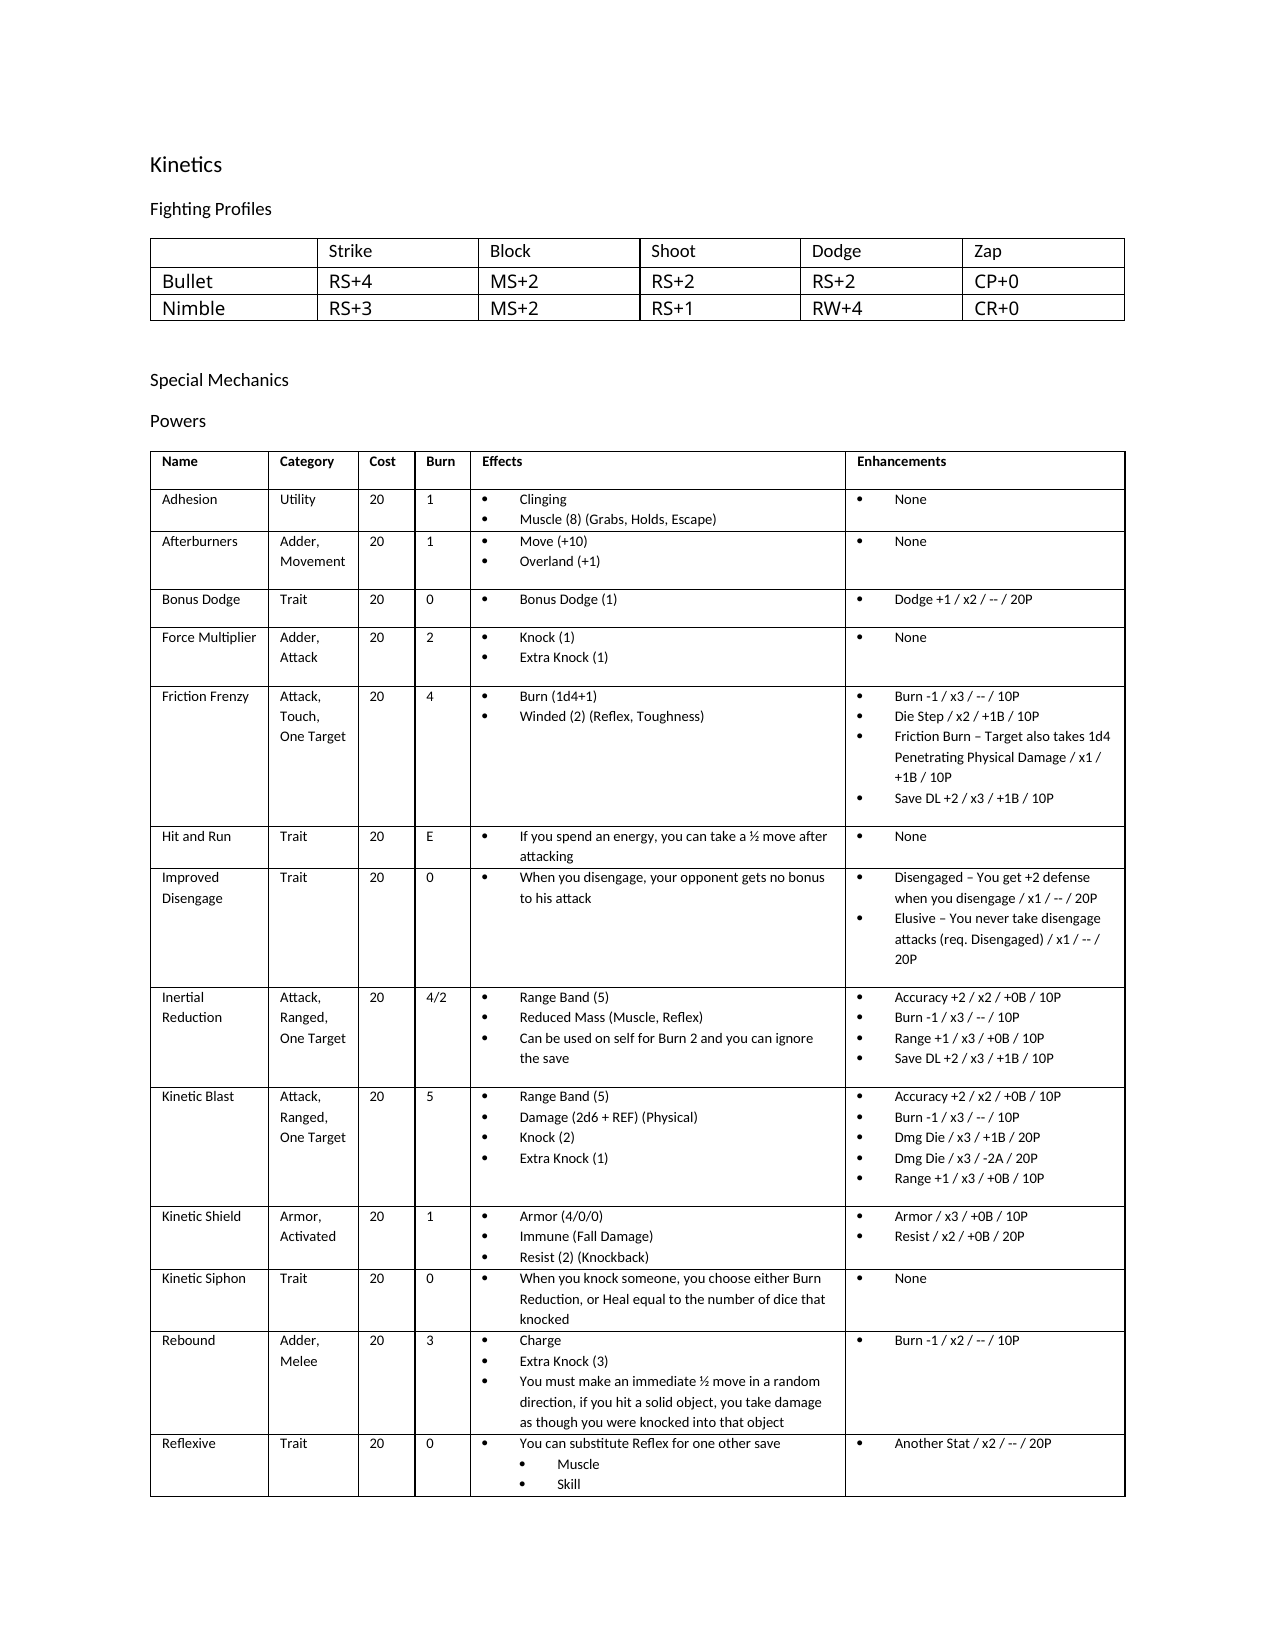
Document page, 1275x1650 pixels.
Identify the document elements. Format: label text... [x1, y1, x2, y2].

table_cell CP+0 [963, 268, 1124, 294]
table_cell Accuracy +2 / x2 / +0B / 10P Burn -1 / x3 / -- / 10P Range +1 / x3 / +0B / 10P Save DL +2 / x3 / +1B / 10P [846, 988, 1124, 1087]
table_cell None [846, 827, 1124, 868]
table_header Effects [471, 452, 845, 489]
text Special Mechanics [150, 368, 1125, 391]
table_cell Dodge +1 / x2 / -- / 20P [846, 590, 1124, 627]
table_header Block [479, 239, 639, 267]
table_cell Range Band (5) Damage (2d6 + REF) (Physical) Knock (2) Extra Knock (1) [471, 1088, 845, 1206]
table_cell Improved Disengage [151, 869, 268, 987]
table_cell RS+1 [641, 295, 800, 320]
table_cell CR+0 [963, 295, 1124, 320]
table_cell When you knock someone, you choose either Burn Reduction, or Heal equal to the number of dice that knocked [471, 1270, 845, 1331]
table_cell Adder, Movement [269, 532, 358, 589]
table_header Name [151, 452, 268, 489]
table_cell None [846, 628, 1124, 686]
table_cell Adder, Attack [269, 628, 358, 686]
table_cell Hit and Run [151, 827, 268, 868]
text Fighting Profiles [150, 197, 1125, 220]
table_header [151, 239, 317, 267]
table_header Strike [318, 239, 478, 267]
table_cell You can substitute Reflex for one other save Muscle Skill Toughness [471, 1435, 845, 1496]
table_header Burn [416, 452, 470, 489]
table_cell 0 [416, 1270, 470, 1331]
table_cell Charge Extra Knock (3) You must make an immediate ½ move in a random direction, if you hit a solid object, you take damage as though you were knocked into that object [471, 1332, 845, 1434]
table_cell RS+2 [801, 268, 962, 294]
table_cell Another Stat / x2 / -- / 20P [846, 1435, 1124, 1496]
table_cell 20 [359, 532, 414, 589]
table_cell 1 [416, 532, 470, 589]
table_cell Adhesion [151, 490, 268, 531]
table_cell Armor, Activated [269, 1207, 358, 1268]
table_header Zap [963, 239, 1124, 267]
table_cell 20 [359, 490, 414, 531]
table_cell Friction Frenzy [151, 687, 268, 826]
table_header Category [269, 452, 358, 489]
table_header Dodge [801, 239, 962, 267]
table_cell Reflexive [151, 1435, 268, 1496]
table_cell Nimble [151, 295, 317, 320]
table_cell Attack, Touch, One Target [269, 687, 358, 826]
table_cell 20 [359, 988, 414, 1087]
table_header Enhancements [846, 452, 1124, 489]
table_cell 0 [416, 869, 470, 987]
table_cell Attack, Ranged, One Target [269, 988, 358, 1087]
table_cell 20 [359, 869, 414, 987]
table_cell Utility [269, 490, 358, 531]
table_cell 2 [416, 628, 470, 686]
table_cell 1 [416, 1207, 470, 1268]
table_cell Accuracy +2 / x2 / +0B / 10P Burn -1 / x3 / -- / 10P Dmg Die / x3 / +1B / 20P Dmg Die / x3 / -2A / 20P Range +1 / x3 / +0B / 10P [846, 1088, 1124, 1206]
table_cell 0 [416, 1435, 470, 1496]
table_cell 4/2 [416, 988, 470, 1087]
table_cell Kinetic Siphon [151, 1270, 268, 1331]
table_cell 1 [416, 490, 470, 531]
table_cell Kinetic Blast [151, 1088, 268, 1206]
table_header Cost [359, 452, 414, 489]
table_cell 0 [416, 590, 470, 627]
table_cell Trait [269, 827, 358, 868]
table_cell Adder, Melee [269, 1332, 358, 1434]
table_cell Trait [269, 1270, 358, 1331]
table_cell Bullet [151, 268, 317, 294]
table_cell 20 [359, 628, 414, 686]
table_cell Armor / x3 / +0B / 10P Resist / x2 / +0B / 20P [846, 1207, 1124, 1268]
table_cell 20 [359, 1332, 414, 1434]
table_cell None [846, 1270, 1124, 1331]
table_cell Trait [269, 869, 358, 987]
table_cell RS+4 [318, 268, 478, 294]
table_cell Range Band (5) Reduced Mass (Muscle, Reflex) Can be used on self for Burn 2 and you can ignore the save [471, 988, 845, 1087]
table_cell Knock (1) Extra Knock (1) [471, 628, 845, 686]
table_cell If you spend an energy, you can take a ½ move after attacking [471, 827, 845, 868]
table_cell 3 [416, 1332, 470, 1434]
table_cell None [846, 490, 1124, 531]
table_cell Clinging Muscle (8) (Grabs, Holds, Escape) [471, 490, 845, 531]
table_cell Trait [269, 590, 358, 627]
table_cell Afterburners [151, 532, 268, 589]
table_cell 20 [359, 827, 414, 868]
table_cell Kinetic Shield [151, 1207, 268, 1268]
table_cell Burn -1 / x3 / -- / 10P Die Step / x2 / +1B / 10P Friction Burn – Target also takes 1d4 Penetrating Physical Damage / x1 / +1B / 10P Save DL +2 / x3 / +1B / 10P [846, 687, 1124, 826]
table_cell Force Multiplier [151, 628, 268, 686]
table_cell 20 [359, 590, 414, 627]
table_cell 5 [416, 1088, 470, 1206]
table_cell E [416, 827, 470, 868]
text Powers [150, 410, 1125, 433]
table_cell MS+2 [479, 295, 639, 320]
table_cell Armor (4/0/0) Immune (Fall Damage) Resist (2) (Knockback) [471, 1207, 845, 1268]
table_cell Bonus Dodge [151, 590, 268, 627]
table_cell MS+2 [479, 268, 639, 294]
table_cell 20 [359, 1088, 414, 1206]
table_cell When you disengage, your opponent gets no bonus to his attack [471, 869, 845, 987]
table_cell 20 [359, 1435, 414, 1496]
table_cell RS+3 [318, 295, 478, 320]
table_cell 20 [359, 687, 414, 826]
table_cell Move (+10) Overland (+1) [471, 532, 845, 589]
table_cell Inertial Reduction [151, 988, 268, 1087]
table_cell 20 [359, 1207, 414, 1268]
table_cell 20 [359, 1270, 414, 1331]
table_cell Burn (1d4+1) Winded (2) (Reflex, Toughness) [471, 687, 845, 826]
table_cell None [846, 532, 1124, 589]
table_cell Trait [269, 1435, 358, 1496]
table_cell Attack, Ranged, One Target [269, 1088, 358, 1206]
table_cell 4 [416, 687, 470, 826]
table_header Shoot [641, 239, 800, 267]
table_cell Burn -1 / x2 / -- / 10P [846, 1332, 1124, 1434]
table_cell Bonus Dodge (1) [471, 590, 845, 627]
table_cell Rebound [151, 1332, 268, 1434]
text Kinetics [150, 150, 1125, 178]
table_cell RS+2 [641, 268, 800, 294]
table_cell RW+4 [801, 295, 962, 320]
table_cell Disengaged – You get +2 defense when you disengage / x1 / -- / 20P Elusive – You never take disengage attacks (req. Disengaged) / x1 / -- / 20P [846, 869, 1124, 987]
